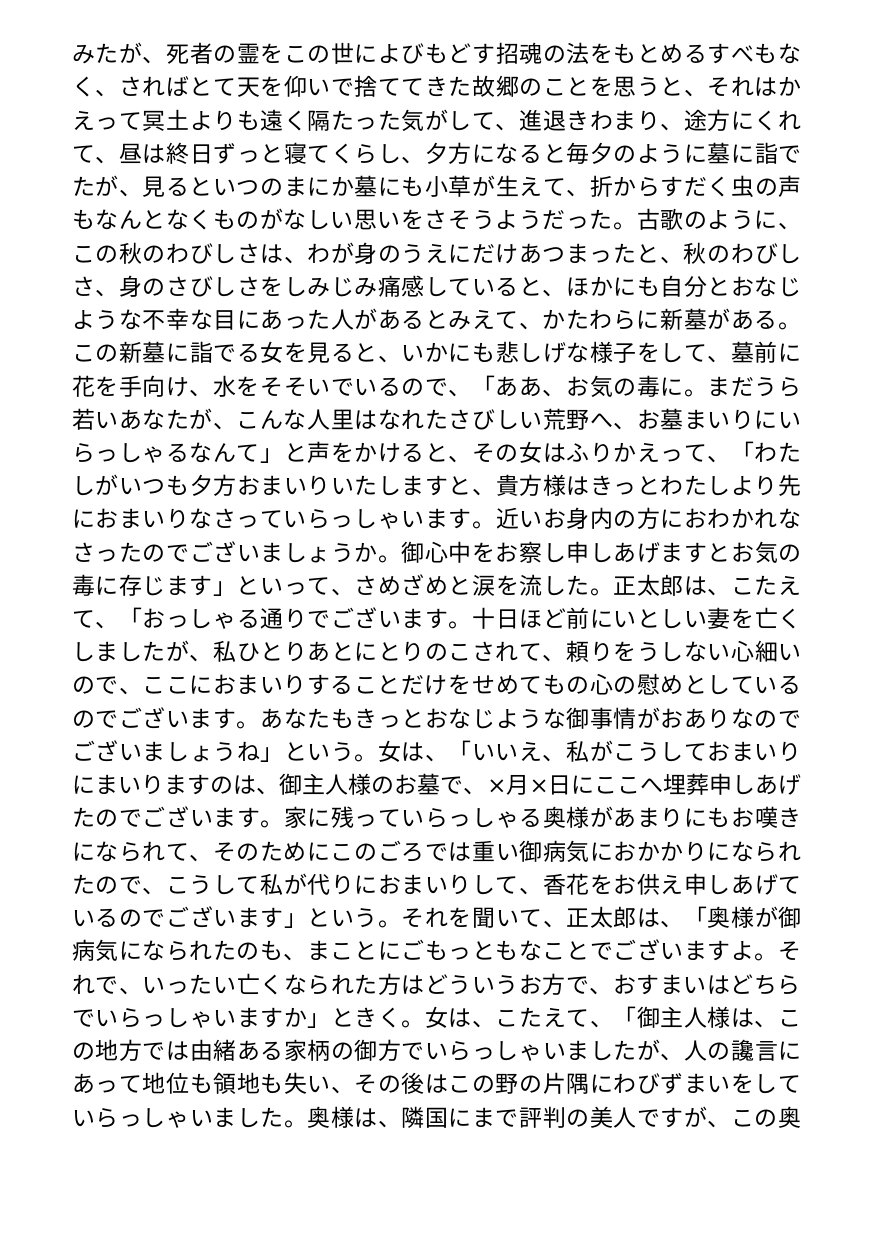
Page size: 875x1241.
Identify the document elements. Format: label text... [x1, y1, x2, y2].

text みたが、死者の霊をこの世によびもどす招魂の法をもとめるすべもなく、さればとて天を仰いで捨ててきた故郷のことを思うと、それはかえって冥土よりも遠く隔たった気がして、進退きわまり、途方にくれて、昼は終日ずっと寝てくらし、夕方になると毎夕のように墓に詣でたが、見るといつのまにか墓にも小草が生えて、折からすだく虫の声もなんとなくものがなしい思いをさそうようだった。古歌のように、この秋のわびしさは、わが身のうえにだけあつまったと、秋のわびしさ、身のさびしさをしみじみ痛感していると、ほかにも自分とおなじような不幸な目にあった人があるとみえて、かたわらに新墓がある。この新墓に詣でる女を見ると、いかにも悲しげな様子をして、墓前に花を手向け、水をそそいでいるので、「ああ、お気の毒に。まだうら若いあなたが、こんな人里はなれたさびしい荒野へ、お墓まいりにいらっしゃるなんて」と声をかけると、その女はふりかえって、「わたしがいつも夕方おまいりいたしますと、貴方様はきっとわたしより先におまいりなさっていらっしゃいます。近いお身内の方におわかれなさったのでございましょうか。御心中をお察し申しあげますとお気の毒に存じます」といって、さめざめと涙を流した。正太郎は、こたえて、「おっしゃる通りでございます。十日ほど前にいとしい妻を亡くしましたが、私ひとりあとにとりのこされて、頼りをうしない心細いので、ここにおまいりすることだけをせめてもの心の慰めとしているのでございます。あなたもきっとおなじような御事情がおありなのでございましょうね」という。女は、「いいえ、私がこうしておまいりにまいりますのは、御主人様のお墓で、×月×日にここへ埋葬申しあげたのでございます。家に残っていらっしゃる奥様があまりにもお嘆きになられて、そのためにこのごろでは重い御病気におかかりになられたので、こうして私が代りにおまいりして、香花をお供え申しあげているのでございます」という。それを聞いて、正太郎は、「奥様が御病気になられたのも、まことにごもっともなことでございますよ。それで、いったい亡くなられた方はどういうお方で、おすまいはどちらでいらっしゃいますか」ときく。女は、こたえて、「御主人様は、この地方では由緒ある家柄の御方でいらっしゃいましたが、人の讒言にあって地位も領地も失い、その後はこの野の片隅にわびずまいをしていらっしゃいました。奥様は、隣国にまで評判の美人ですが、この奥 [72, 36, 802, 1133]
